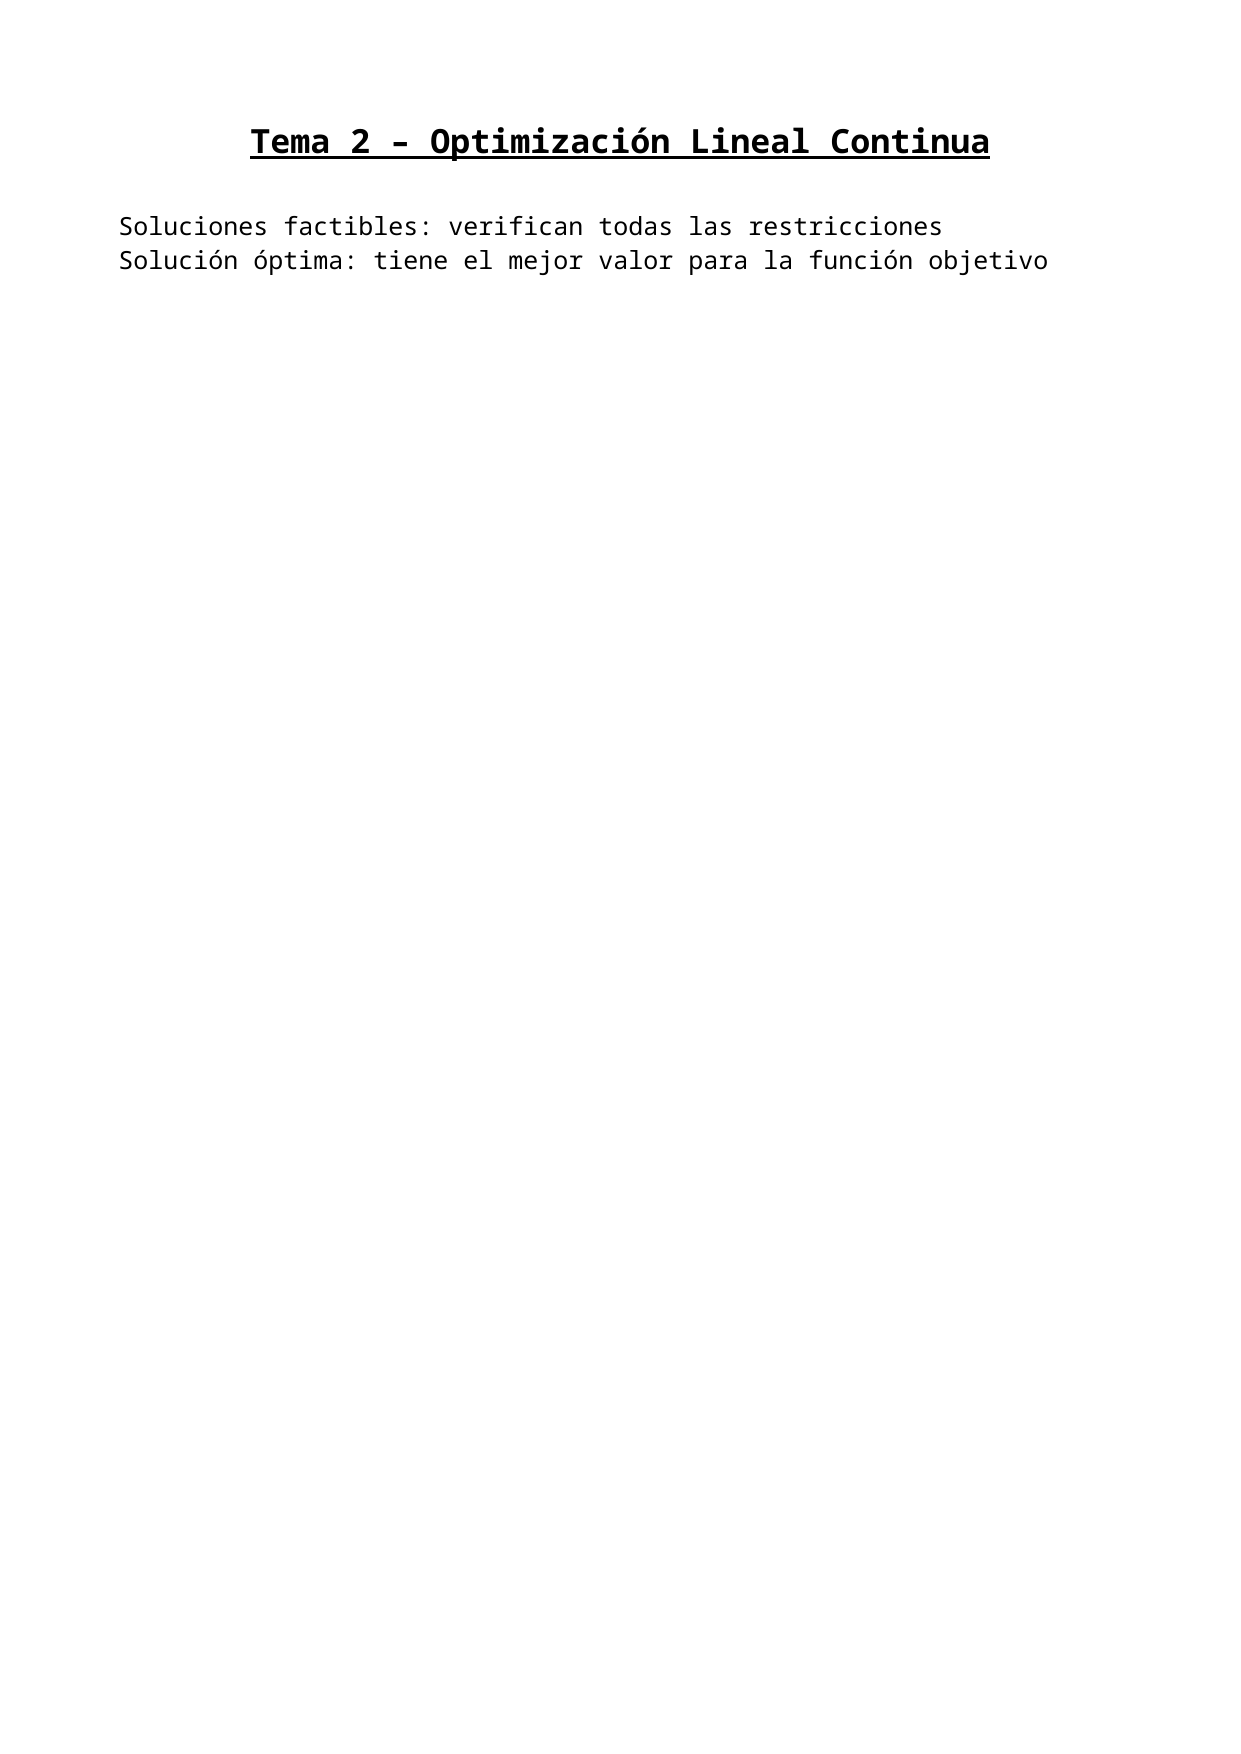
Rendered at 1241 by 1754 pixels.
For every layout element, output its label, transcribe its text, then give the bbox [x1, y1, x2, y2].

text Soluciones factibles: verifican todas las restricciones [118, 209, 1122, 243]
text Tema 2 – Optimización Lineal Continua [118, 118, 1122, 163]
text Solución óptima: tiene el mejor valor para la función objetivo [118, 243, 1122, 277]
